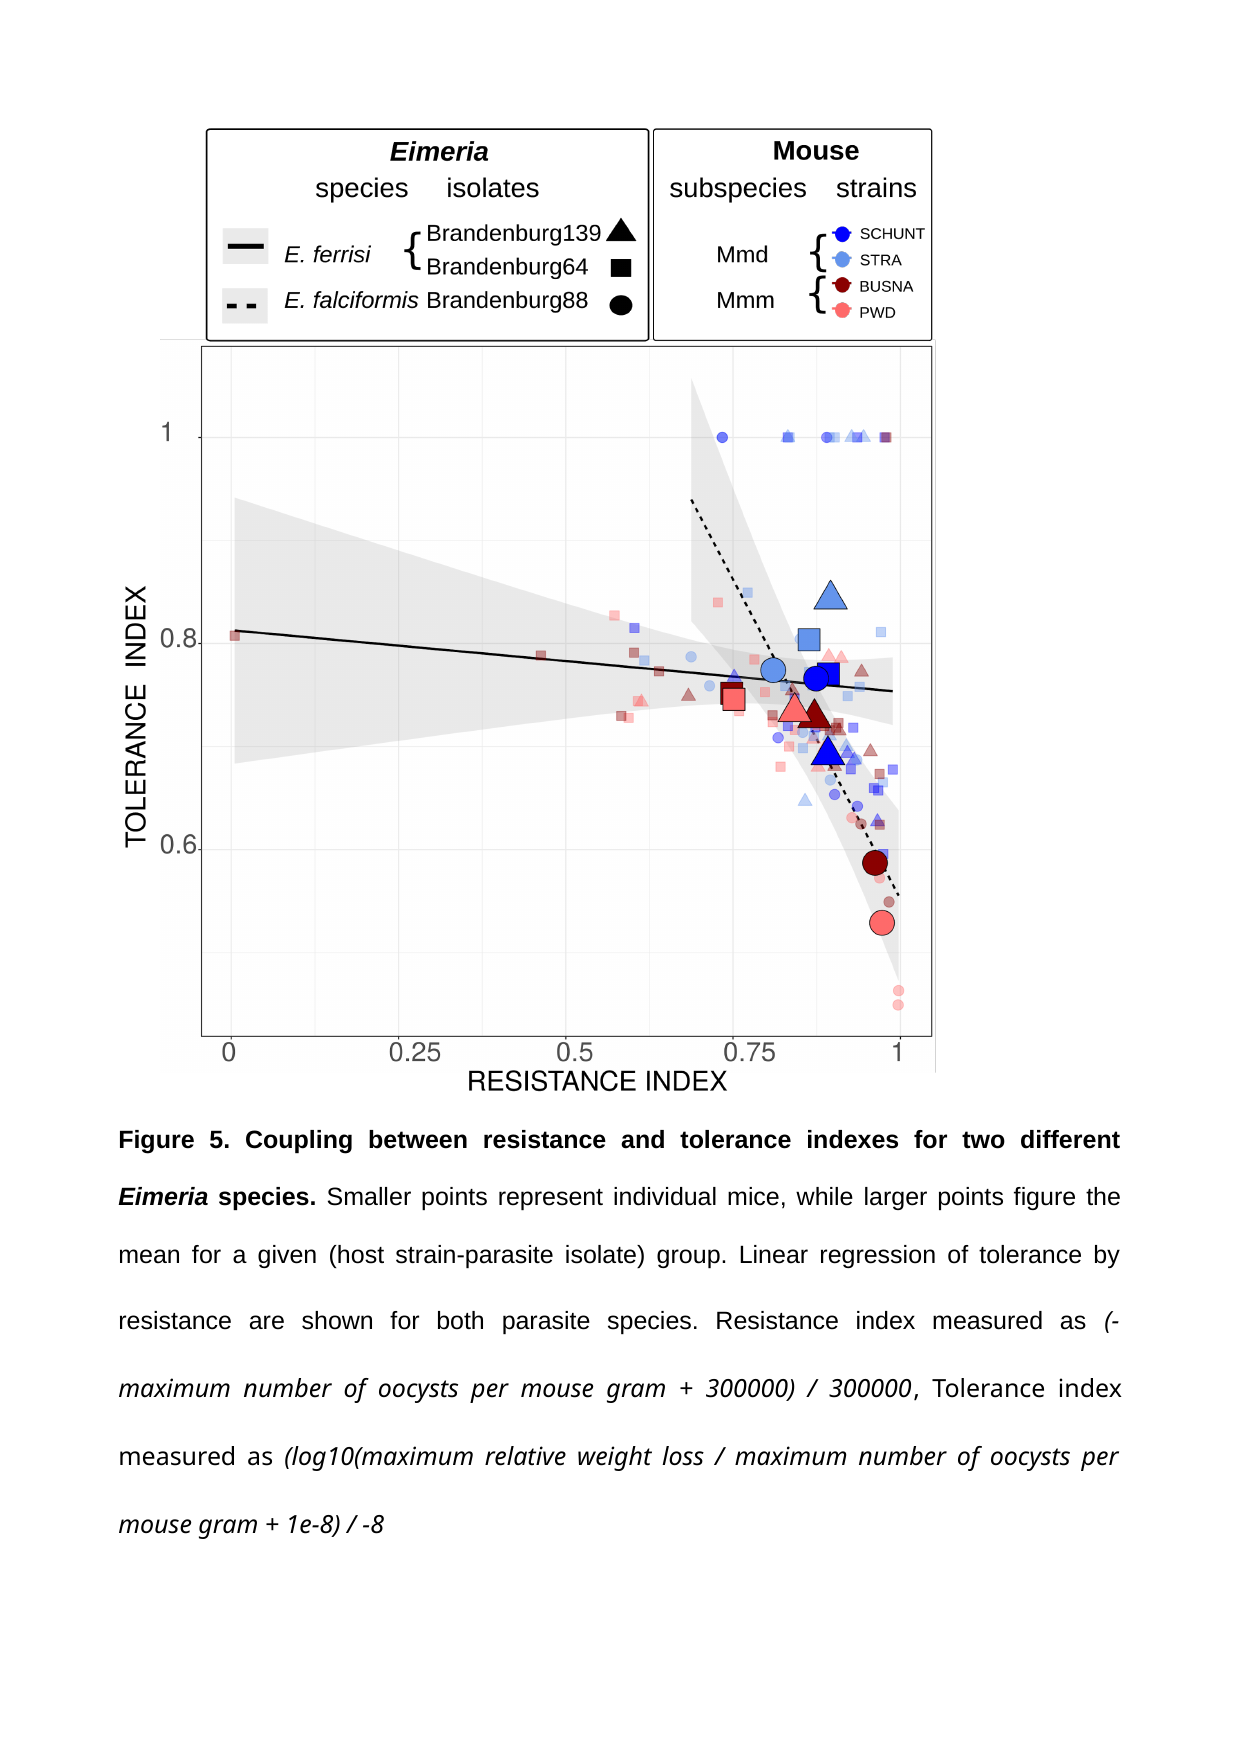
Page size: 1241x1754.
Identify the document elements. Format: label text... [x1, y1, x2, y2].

picture [118, 118, 940, 1096]
text Figure 5. Coupling between resistance and tolerance indexes for two different Eimeria species. Smaller points represent individual mice, while larger points figure the mean for a given (host strain-parasite isolate) group. Linear regression of tolerance by resistance are shown for both parasite species. Resistance index measured as (- maximum number of oocysts per mouse gram + 300000) / 300000, Tolerance index measured as (log10(maximum relative weight loss / maximum number of oocysts per mouse gram + 1e-8) / -8 [118, 1125, 1122, 1541]
